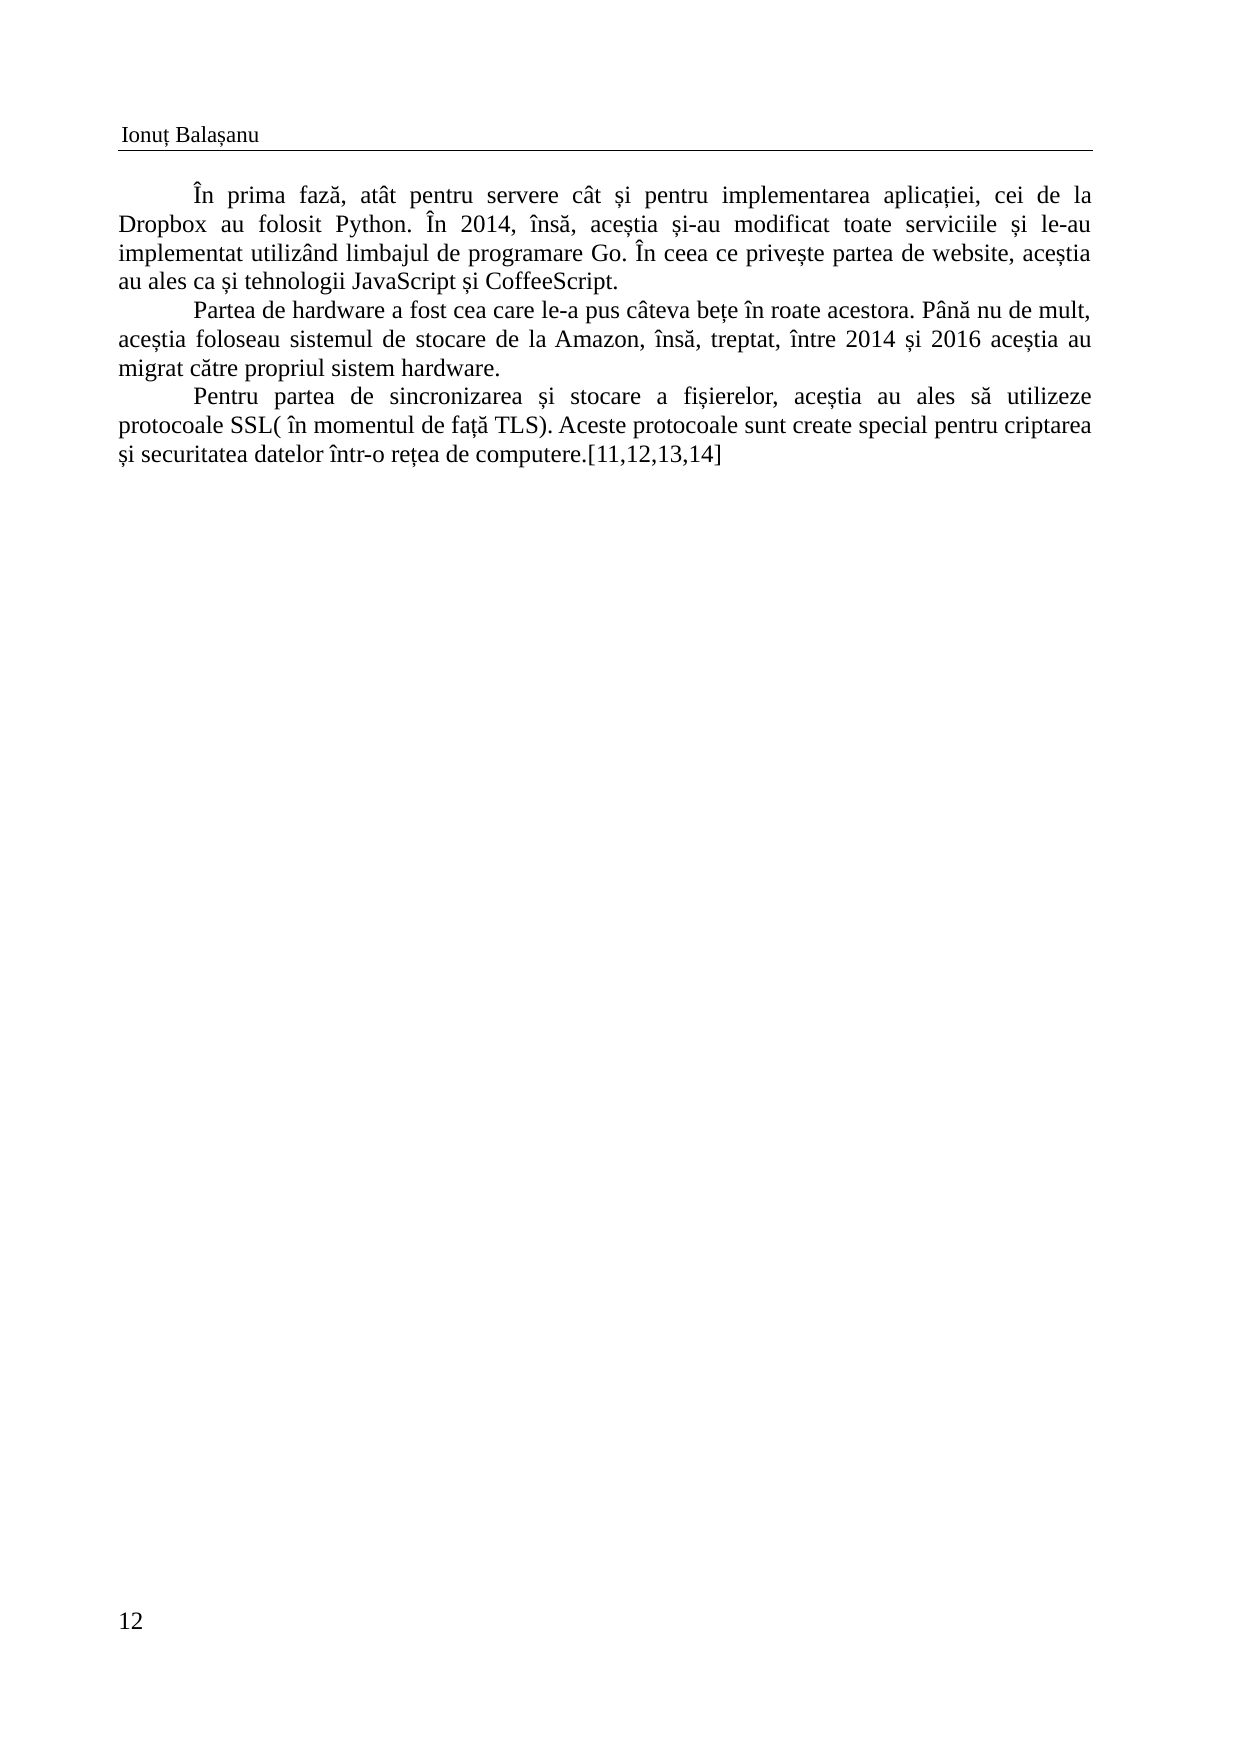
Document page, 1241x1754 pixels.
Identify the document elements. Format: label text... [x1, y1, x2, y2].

text Pentru partea de sincronizarea și stocare a fișierelor, aceștia au ales să utilizeze protocoale SSL( în momentul de față TLS). Aceste protocoale sunt create special pentru criptarea și securitatea datelor într-o rețea de computere.[11,12,13,14] [118, 381, 1093, 468]
text Partea de hardware a fost cea care le-a pus câteva bețe în roate acestora. Până nu de mult, aceștia foloseau sistemul de stocare de la Amazon, însă, treptat, între 2014 și 2016 aceștia au migrat către propriul sistem hardware. [118, 295, 1093, 381]
text În prima fază, atât pentru servere cât și pentru implementarea aplicației, cei de la Dropbox au folosit Python. În 2014, însă, aceștia și-au modificat toate serviciile și le-au implementat utilizând limbajul de programare Go. În ceea ce privește partea de website, aceștia au ales ca și tehnologii JavaScript și CoffeeScript. [118, 180, 1093, 295]
